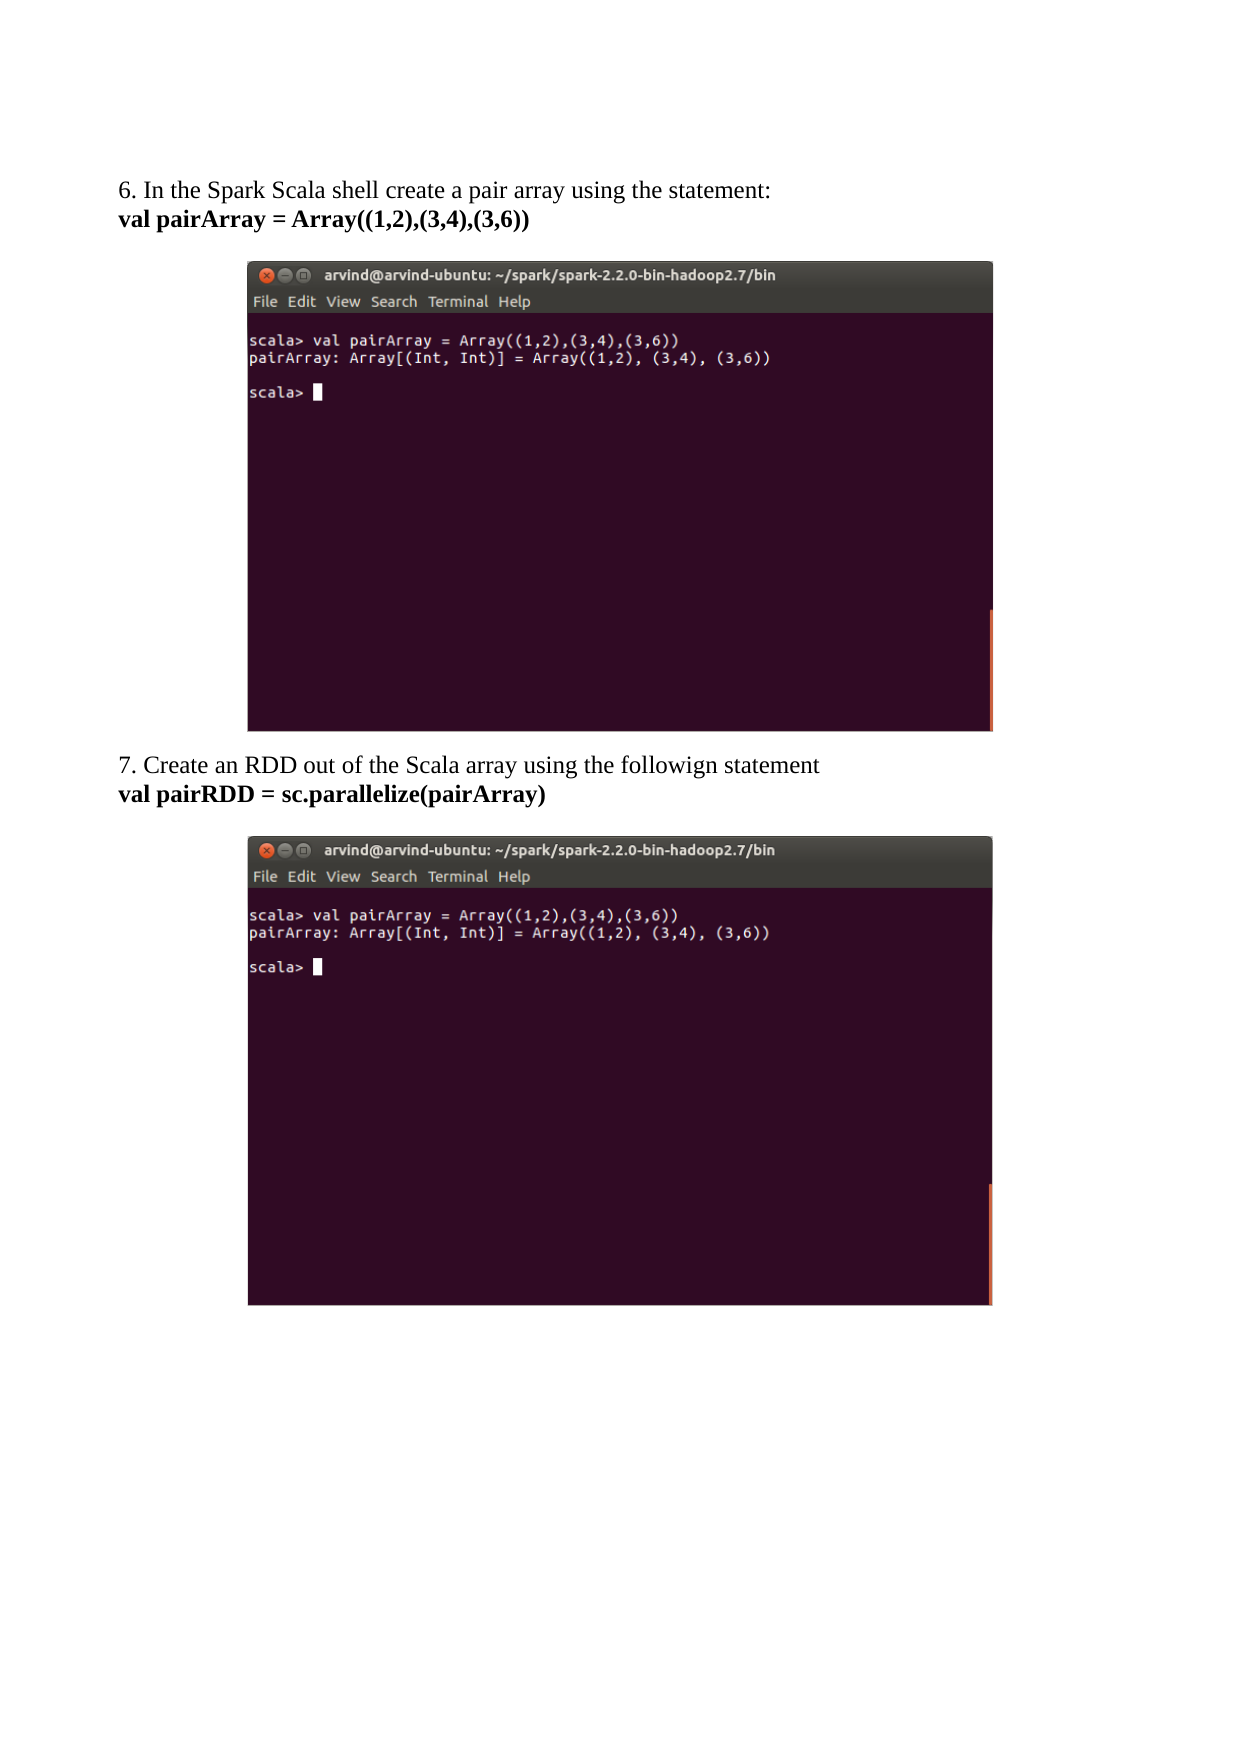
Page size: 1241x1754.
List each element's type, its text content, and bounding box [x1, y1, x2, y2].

text 6. In the Spark Scala shell create a pair array using the statement: [118, 176, 1122, 204]
text 7. Create an RDD out of the Scala array using the followign statement [118, 751, 1122, 779]
text val pairRDD = sc.parallelize(pairArray) [118, 779, 1122, 808]
text val pairArray = Array((1,2),(3,4),(3,6)) [118, 204, 1122, 233]
